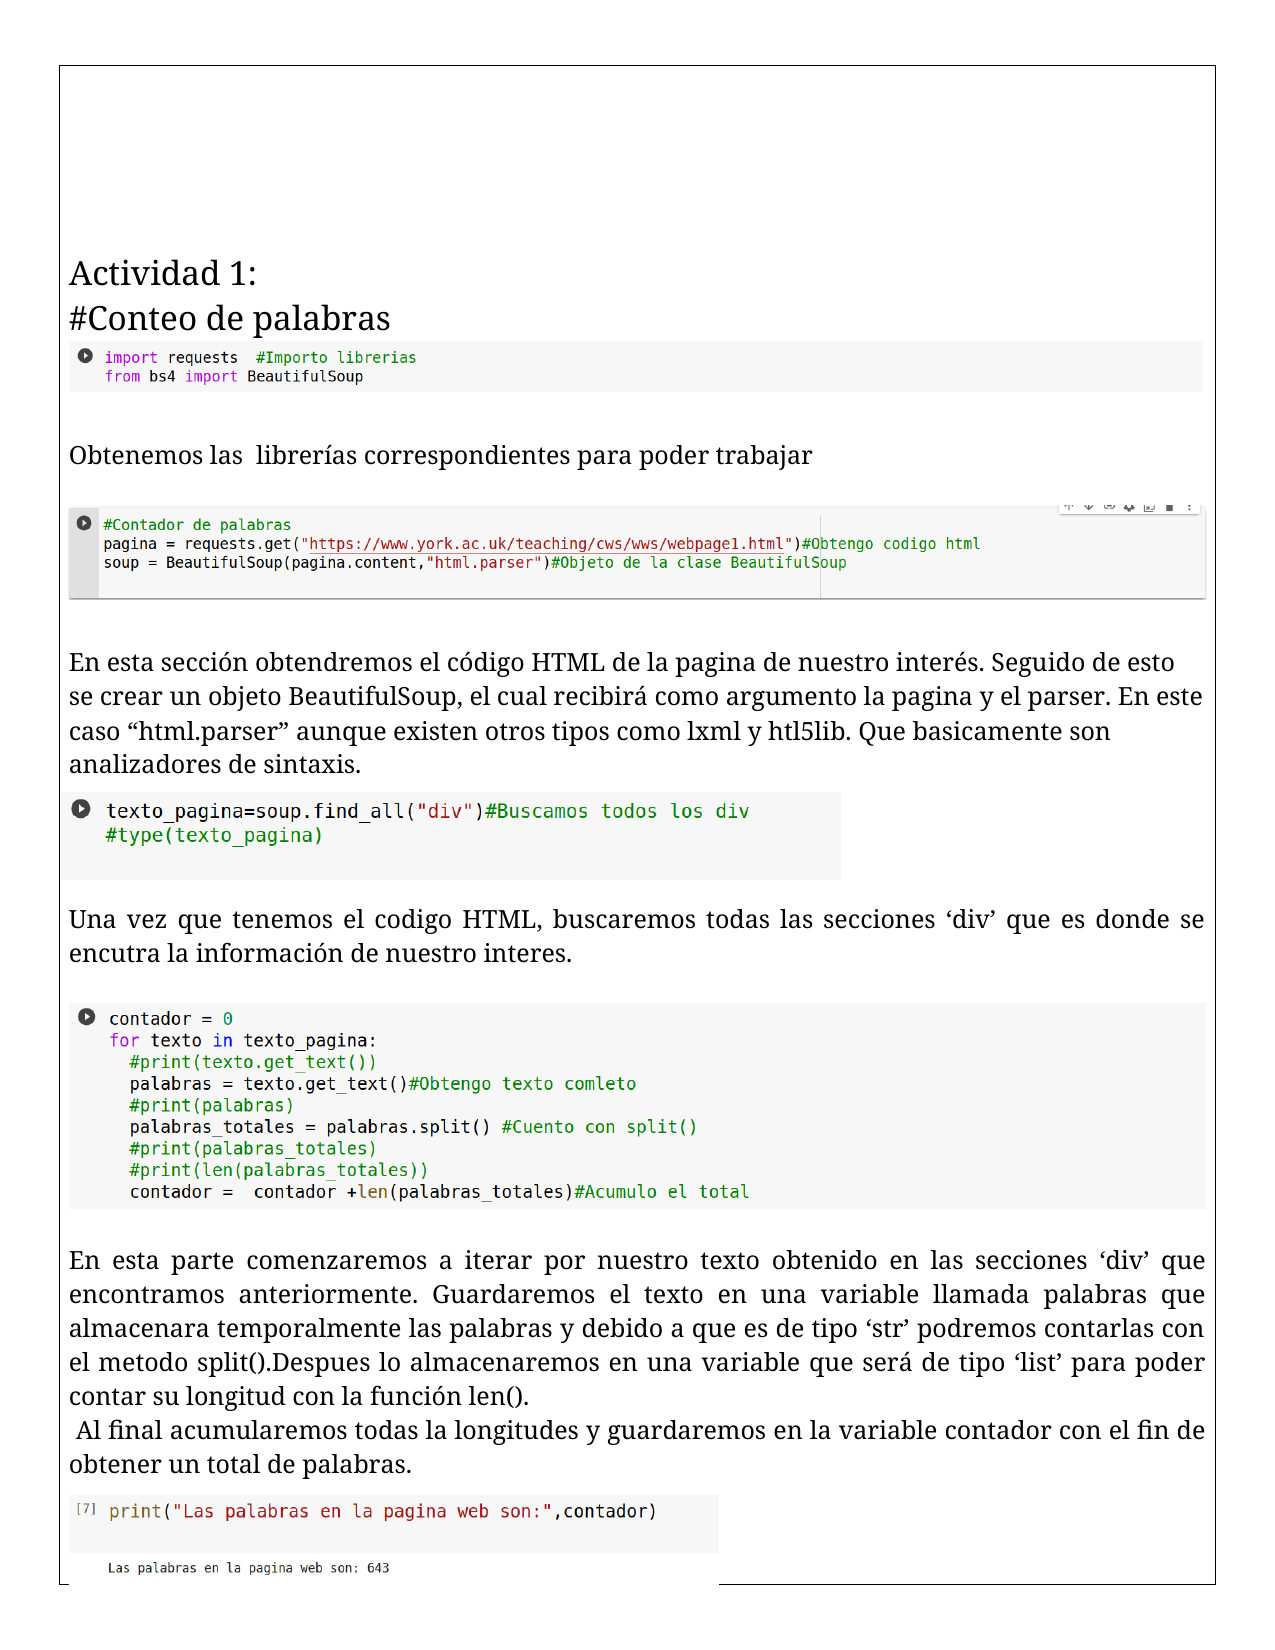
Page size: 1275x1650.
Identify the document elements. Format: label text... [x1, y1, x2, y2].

picture [61, 792, 842, 880]
text En esta sección obtendremos el código HTML de la pagina de nuestro interés. Seguido de esto se crear un objeto BeautifulSoup, el cual recibirá como argumento la pagina y el parser. En este caso “html.parser” aunque existen otros tipos como lxml y htl5lib. Que basicamente son analizadores de sintaxis. [68, 645, 1207, 781]
text En esta parte comenzaremos a iterar por nuestro texto obtenido en las secciones ‘div’ que encontramos anteriormente. Guardaremos el texto en una variable llamada palabras que almacenara temporalmente las palabras y debido a que es de tipo ‘str’ podremos contarlas con el metodo split().Despues lo almacenaremos en una variable que será de tipo ‘list’ para poder contar su longitud con la función len(). [68, 1242, 1207, 1413]
text Obtenemos las librerías correspondientes para poder trabajar [68, 437, 1207, 471]
picture [68, 1003, 1207, 1209]
picture [68, 340, 1207, 392]
picture [68, 505, 1207, 600]
text Actividad 1: [68, 250, 1207, 295]
text Al final acumularemos todas la longitudes y guardaremos en la variable contador con el fin de obtener un total de palabras. [68, 1413, 1207, 1481]
picture [68, 1495, 719, 1586]
text #Conteo de palabras [68, 295, 1207, 340]
text Una vez que tenemos el codigo HTML, buscaremos todas las secciones ‘div’ que es donde se encutra la información de nuestro interes. [68, 902, 1207, 970]
